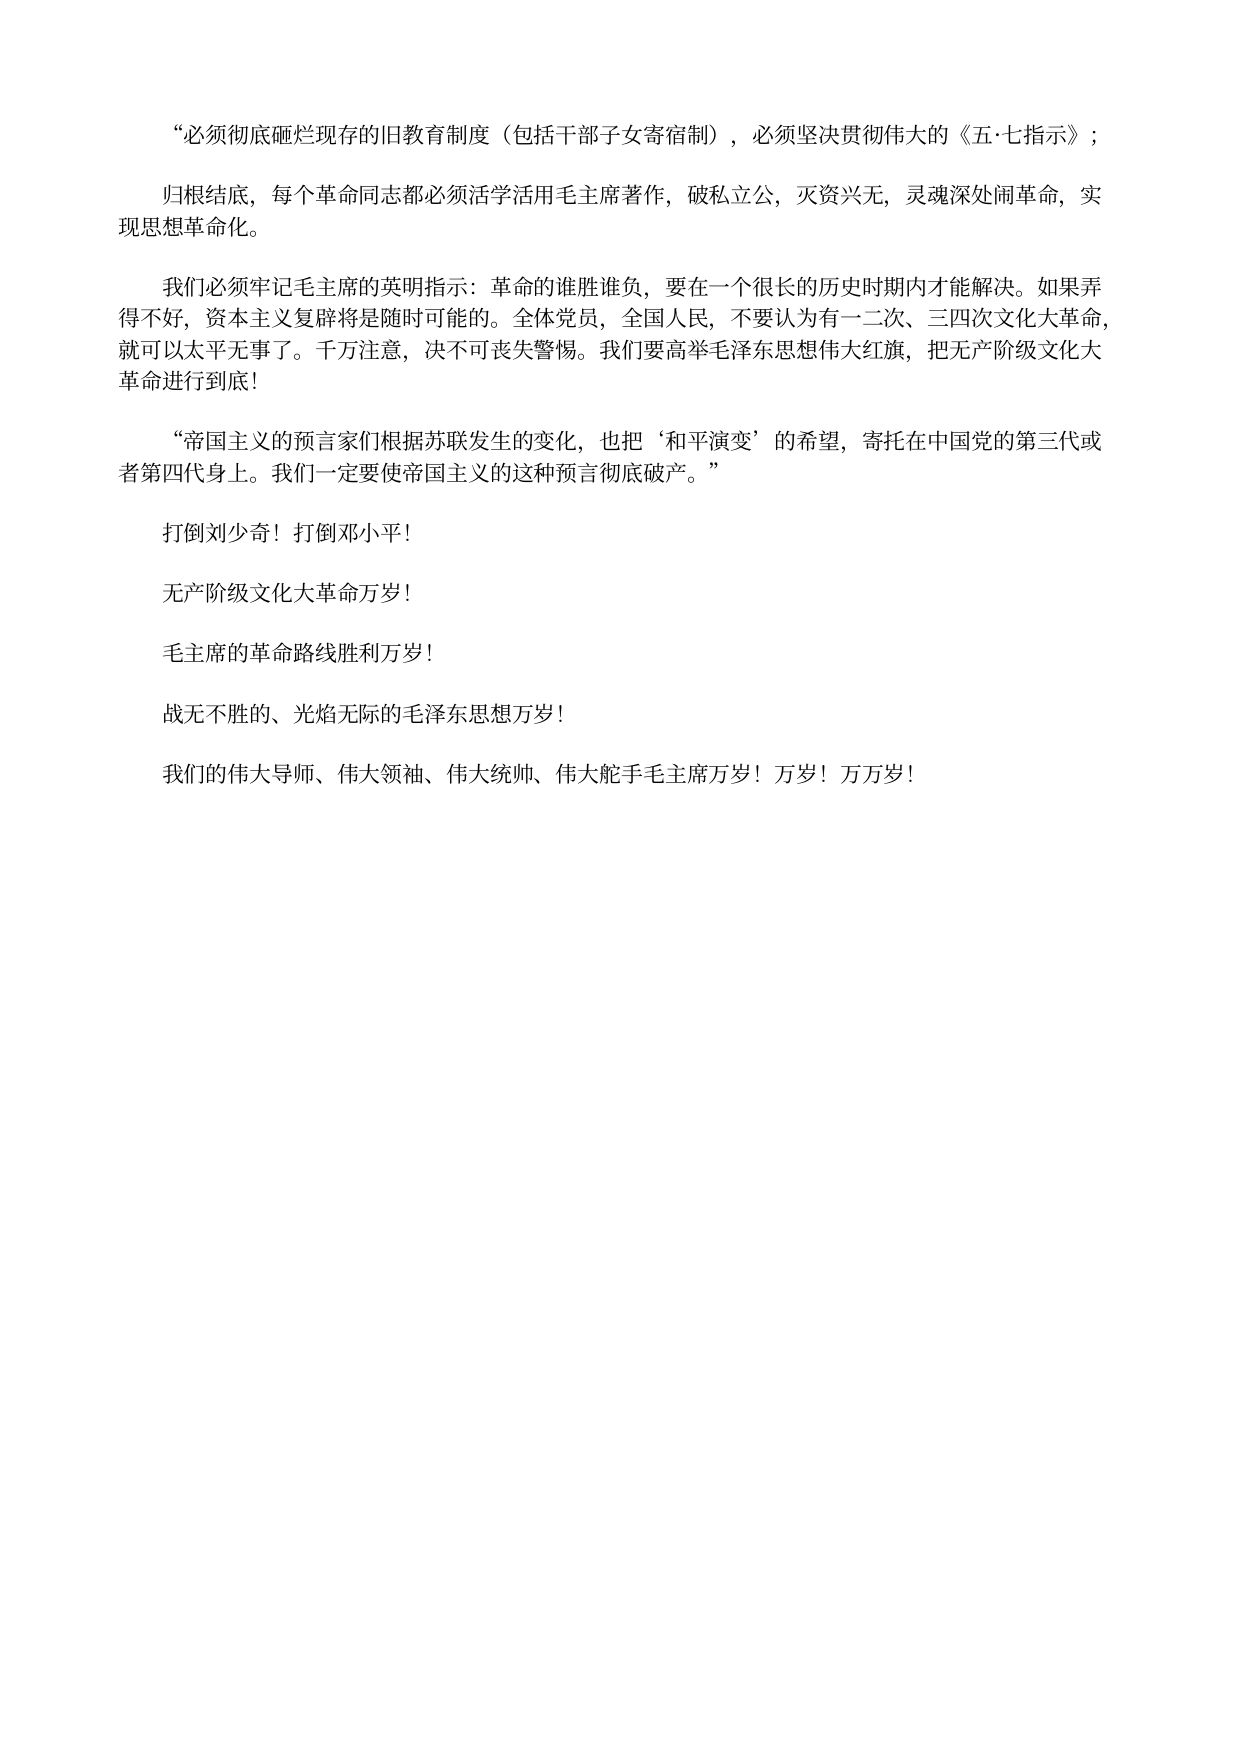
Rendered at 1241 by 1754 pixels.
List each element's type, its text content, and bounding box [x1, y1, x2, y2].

text 毛主席的革命路线胜利万岁！ [118, 637, 1122, 668]
text “帝国主义的预言家们根据苏联发生的变化，也把‘和平演变’的希望，寄托在中国党的第三代或者第四代身上。我们一定要使帝国主义的这种预言彻底破产。” [118, 424, 1122, 487]
text 归根结底，每个革命同志都必须活学活用毛主席著作，破私立公，灭资兴无，灵魂深处闹革命，实现思想革命化。 [118, 178, 1122, 241]
text 我们的伟大导师、伟大领袖、伟大统帅、伟大舵手毛主席万岁！万岁！万万岁！ [118, 757, 1122, 788]
text 打倒刘少奇！打倒邓小平！ [118, 516, 1122, 548]
text “必须彻底砸烂现存的旧教育制度（包括干部子女寄宿制），必须坚决贯彻伟大的《五·七指示》； [118, 118, 1122, 149]
text 我们必须牢记毛主席的英明指示：革命的谁胜谁负，要在一个很长的历史时期内才能解决。如果弄得不好，资本主义复辟将是随时可能的。全体党员，全国人民，不要认为有一二次、三四次文化大革命，就可以太平无事了。千万注意，决不可丧失警惕。我们要高举毛泽东思想伟大红旗，把无产阶级文化大革命进行到底！ [118, 270, 1122, 396]
text 无产阶级文化大革命万岁！ [118, 576, 1122, 608]
text 战无不胜的、光焰无际的毛泽东思想万岁！ [118, 697, 1122, 728]
